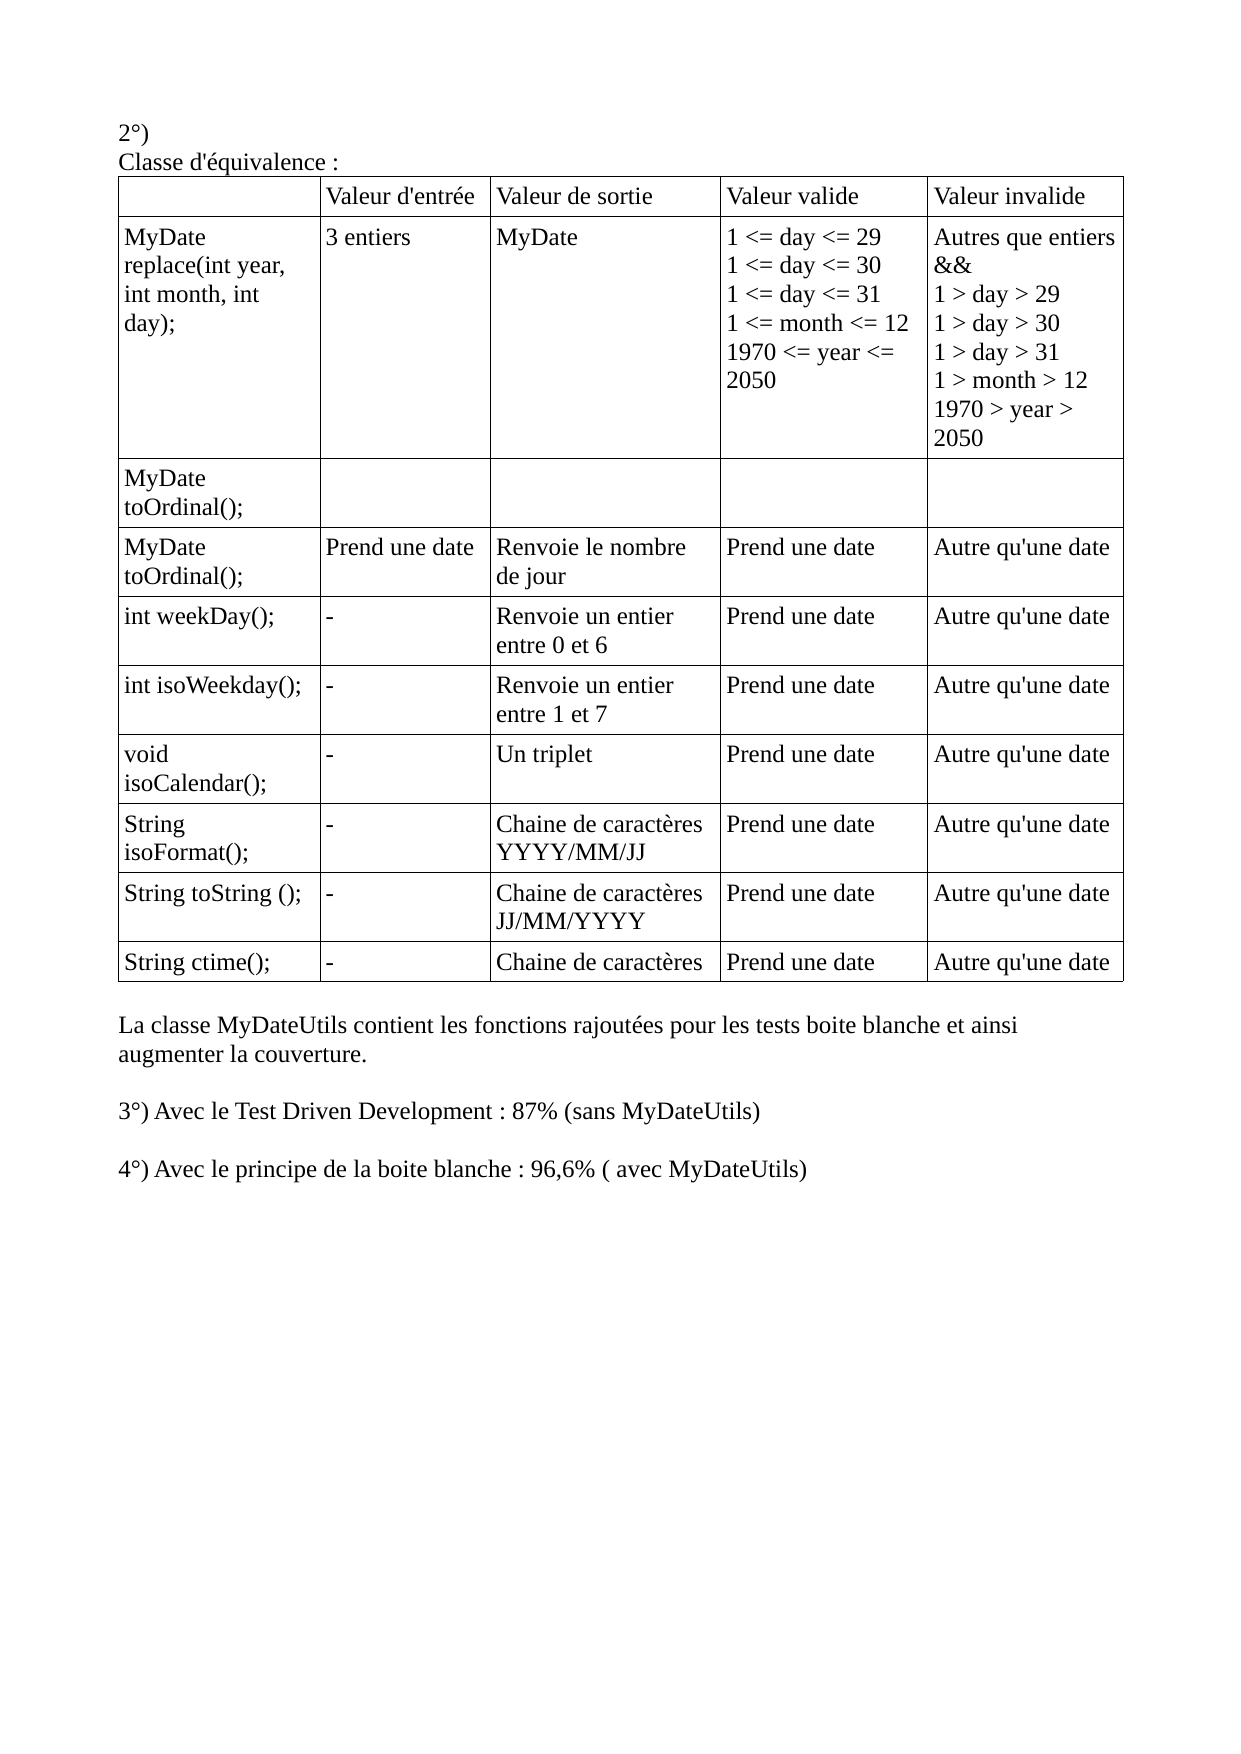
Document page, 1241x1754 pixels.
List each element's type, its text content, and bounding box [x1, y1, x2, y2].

table_cell Prend une date [321, 528, 490, 596]
table_cell int isoWeekday(); [119, 666, 320, 734]
table_cell Chaine de caractères [491, 942, 720, 981]
table_header Valeur invalide [928, 177, 1123, 216]
table_cell Renvoie un entier entre 0 et 6 [491, 597, 720, 665]
table_cell Autre qu'une date [928, 666, 1123, 734]
table_cell Prend une date [721, 942, 927, 981]
table_cell Chaine de caractères YYYY/MM/JJ [491, 804, 720, 872]
table_cell Autre qu'une date [928, 528, 1123, 596]
table_cell Prend une date [721, 666, 927, 734]
table_cell [321, 459, 490, 527]
table_cell MyDate [491, 217, 720, 457]
table_header Valeur valide [721, 177, 927, 216]
table_header Valeur de sortie [491, 177, 720, 216]
text 4°) Avec le principe de la boite blanche : 96,6% ( avec MyDateUtils) [118, 1154, 1122, 1183]
text La classe MyDateUtils contient les fonctions rajoutées pour les tests boite blanche et ainsi augmenter la couverture. [118, 1010, 1122, 1068]
table_cell - [321, 666, 490, 734]
table_header [119, 177, 320, 216]
table_cell Prend une date [721, 735, 927, 803]
table_cell void isoCalendar(); [119, 735, 320, 803]
table_cell Renvoie le nombre de jour [491, 528, 720, 596]
table_cell Autres que entiers && 1 > day > 29 1 > day > 30 1 > day > 31 1 > month > 12 1970 > year > 2050 [928, 217, 1123, 457]
table_cell - [321, 873, 490, 941]
table_cell [721, 459, 927, 527]
table_cell MyDate replace(int year, int month, int day); [119, 217, 320, 457]
table_cell Autre qu'une date [928, 804, 1123, 872]
table_cell Chaine de caractères JJ/MM/YYYY [491, 873, 720, 941]
table_cell Prend une date [721, 804, 927, 872]
table_cell Renvoie un entier entre 1 et 7 [491, 666, 720, 734]
table_cell [928, 459, 1123, 527]
table_cell - [321, 804, 490, 872]
table_cell Autre qu'une date [928, 597, 1123, 665]
table_cell Autre qu'une date [928, 942, 1123, 981]
table_cell MyDate toOrdinal(); [119, 459, 320, 527]
table_cell - [321, 735, 490, 803]
table_header Valeur d'entrée [321, 177, 490, 216]
table_cell 3 entiers [321, 217, 490, 457]
table_cell - [321, 942, 490, 981]
table_cell String toString (); [119, 873, 320, 941]
table_cell 1 <= day <= 29 1 <= day <= 30 1 <= day <= 31 1 <= month <= 12 1970 <= year <= 2050 [721, 217, 927, 457]
table_cell - [321, 597, 490, 665]
text 2°) [118, 118, 1122, 147]
table_cell Autre qu'une date [928, 735, 1123, 803]
table_cell Prend une date [721, 873, 927, 941]
table_cell Prend une date [721, 528, 927, 596]
table_cell String ctime(); [119, 942, 320, 981]
table_cell Autre qu'une date [928, 873, 1123, 941]
table_cell [491, 459, 720, 527]
text Classe d'équivalence : [118, 147, 1122, 176]
text 3°) Avec le Test Driven Development : 87% (sans MyDateUtils) [118, 1096, 1122, 1125]
table_cell Un triplet [491, 735, 720, 803]
table_cell int weekDay(); [119, 597, 320, 665]
table_cell MyDate toOrdinal(); [119, 528, 320, 596]
table_cell Prend une date [721, 597, 927, 665]
table_cell String isoFormat(); [119, 804, 320, 872]
